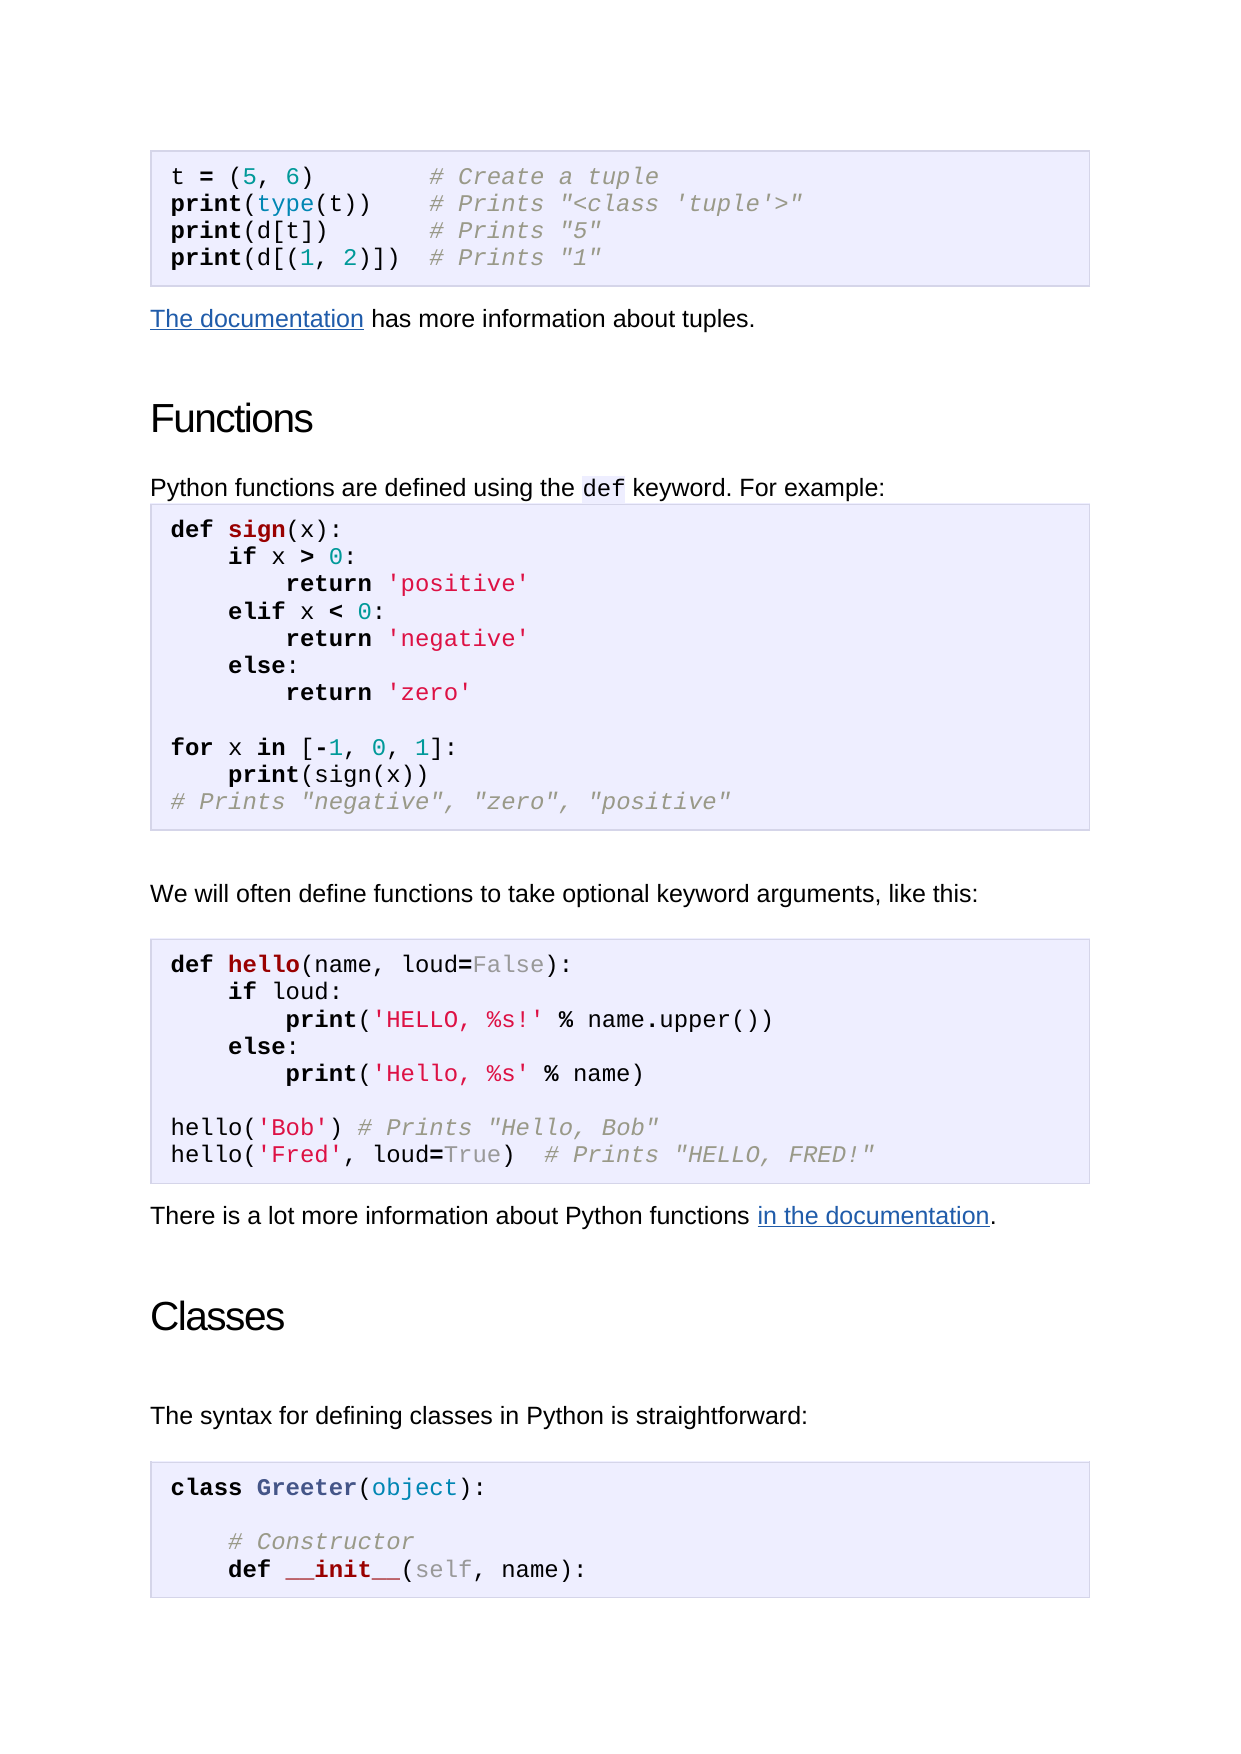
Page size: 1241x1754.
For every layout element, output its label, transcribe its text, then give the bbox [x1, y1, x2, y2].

text for x in [-1, 0, 1]: [152, 721, 1089, 748]
text t = (5, 6) # Create a tuple [152, 152, 1089, 177]
text else: [152, 639, 1089, 667]
text return 'negative' [152, 612, 1089, 639]
text else: [152, 1020, 1089, 1047]
text The documentation has more information about tuples. [150, 303, 1090, 332]
text print('Hello, %s' % name) [152, 1047, 1089, 1074]
text We will often define functions to take optional keyword arguments, like this: [150, 878, 1090, 907]
text # Constructor [152, 1516, 1089, 1543]
text Python functions are defined using the def keyword. For example: [150, 473, 1090, 503]
text print(d[t]) # Prints "5" [152, 204, 1089, 232]
text hello('Bob') # Prints "Hello, Bob" [152, 1102, 1089, 1129]
text There is a lot more information about Python functions in the documentation. [150, 1201, 1090, 1229]
text def sign(x): [152, 505, 1089, 531]
text if x > 0: [152, 531, 1089, 558]
text class Greeter(object): [152, 1463, 1089, 1488]
text The syntax for defining classes in Python is straightforward: [150, 1401, 1090, 1430]
text print(d[(1, 2)]) # Prints "1" [152, 232, 1089, 285]
subtitle Functions [150, 395, 1090, 442]
text return 'zero' [152, 667, 1089, 694]
text return 'positive' [152, 558, 1089, 585]
text print('HELLO, %s!' % name.upper()) [152, 993, 1089, 1020]
text if loud: [152, 966, 1089, 993]
text def hello(name, loud=False): [152, 940, 1089, 966]
text hello('Fred', loud=True) # Prints "HELLO, FRED!" [152, 1129, 1089, 1183]
subtitle Classes [150, 1292, 1090, 1339]
text # Prints "negative", "zero", "positive" [152, 775, 1089, 829]
text def __init__(self, name): [152, 1543, 1089, 1597]
text elif x < 0: [152, 585, 1089, 612]
text print(type(t)) # Prints "<class 'tuple'>" [152, 177, 1089, 204]
text print(sign(x)) [152, 748, 1089, 775]
